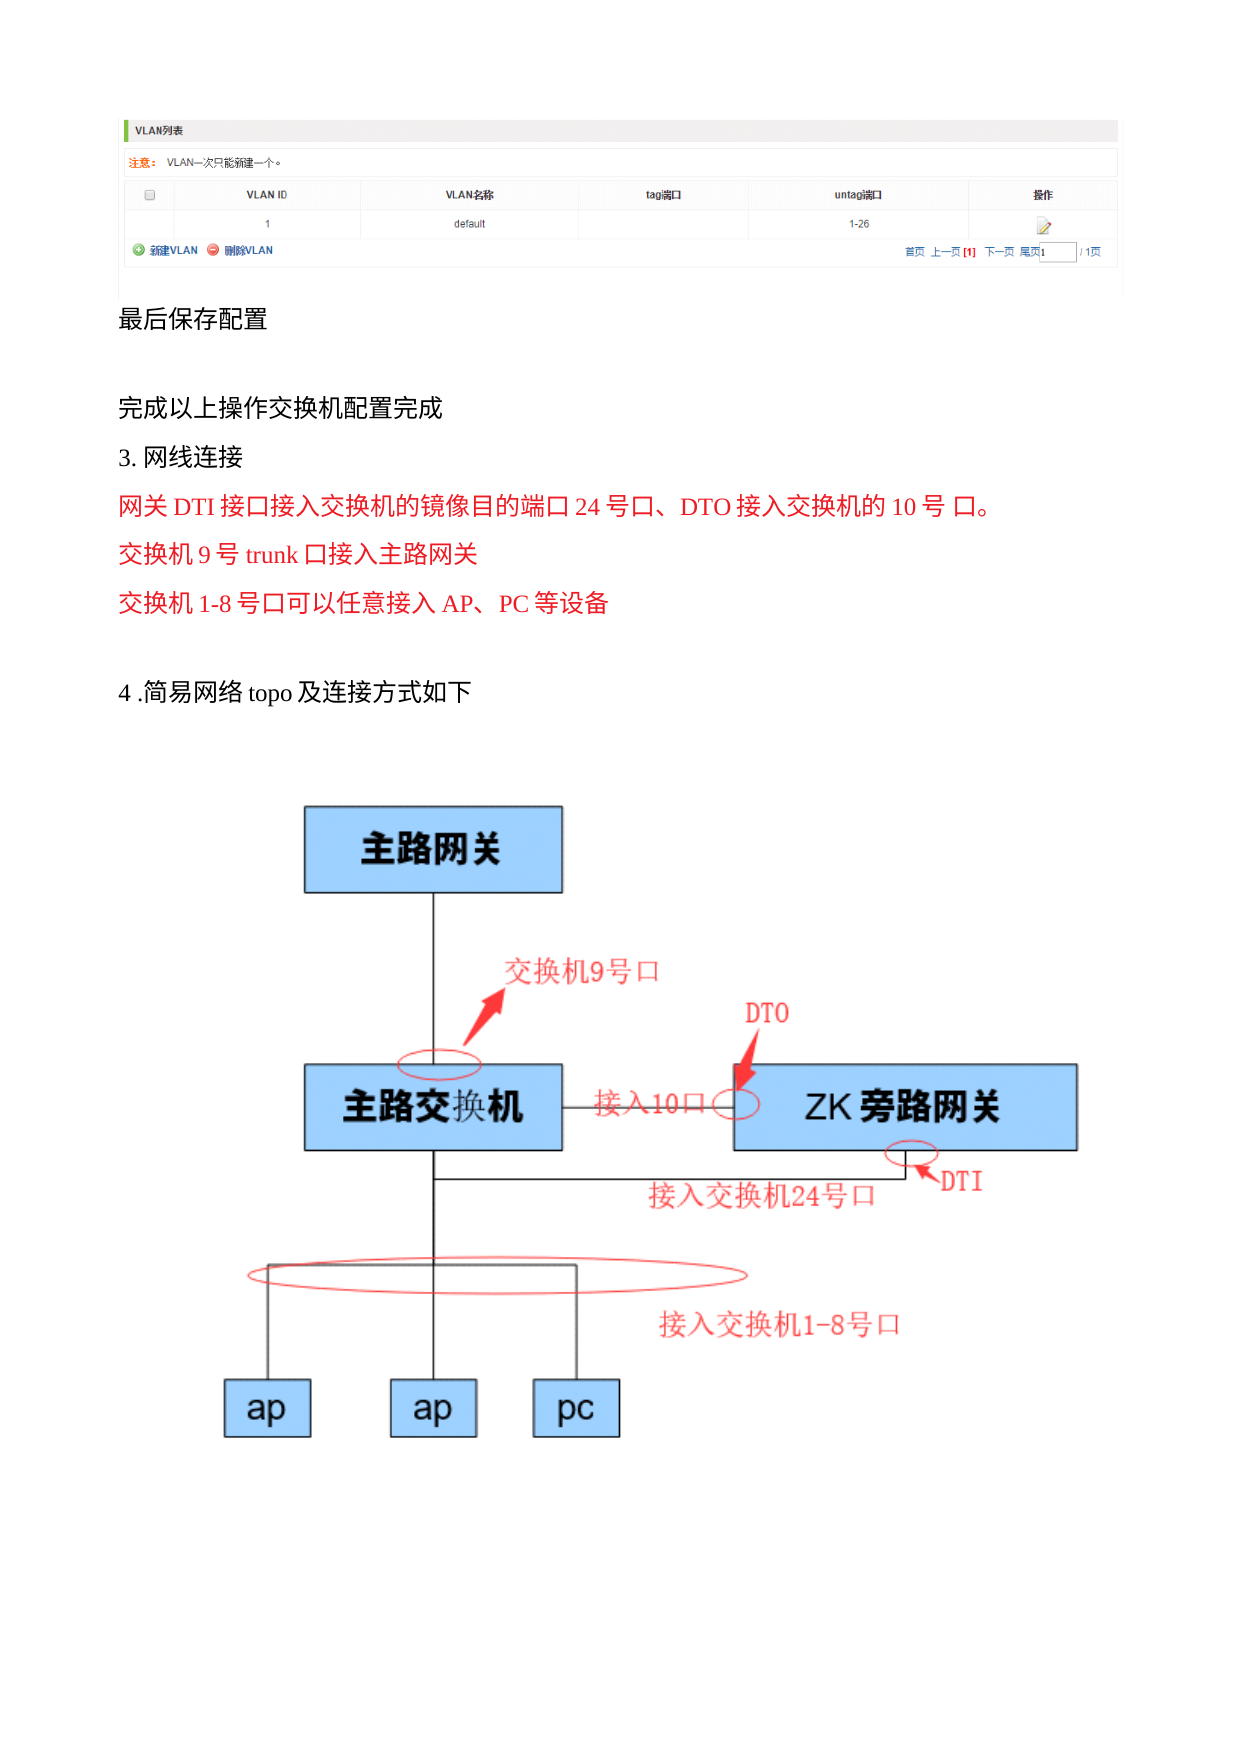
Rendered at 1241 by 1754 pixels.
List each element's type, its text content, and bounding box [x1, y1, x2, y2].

text 网关DTI接口接入交换机的镜像目的端口24号口、DTO接入交换机的10号 口。 [118, 486, 1122, 522]
text 4 .简易网络topo及连接方式如下 [118, 673, 1122, 709]
text 交换机1-8号口可以任意接入AP、PC等设备 [118, 584, 1122, 620]
text 最后保存配置 [118, 300, 1122, 336]
text 完成以上操作交换机配置完成 [118, 389, 1122, 425]
text 3. 网线连接 [118, 437, 1122, 474]
text 交换机9号trunk口接入主路网关 [118, 535, 1122, 571]
